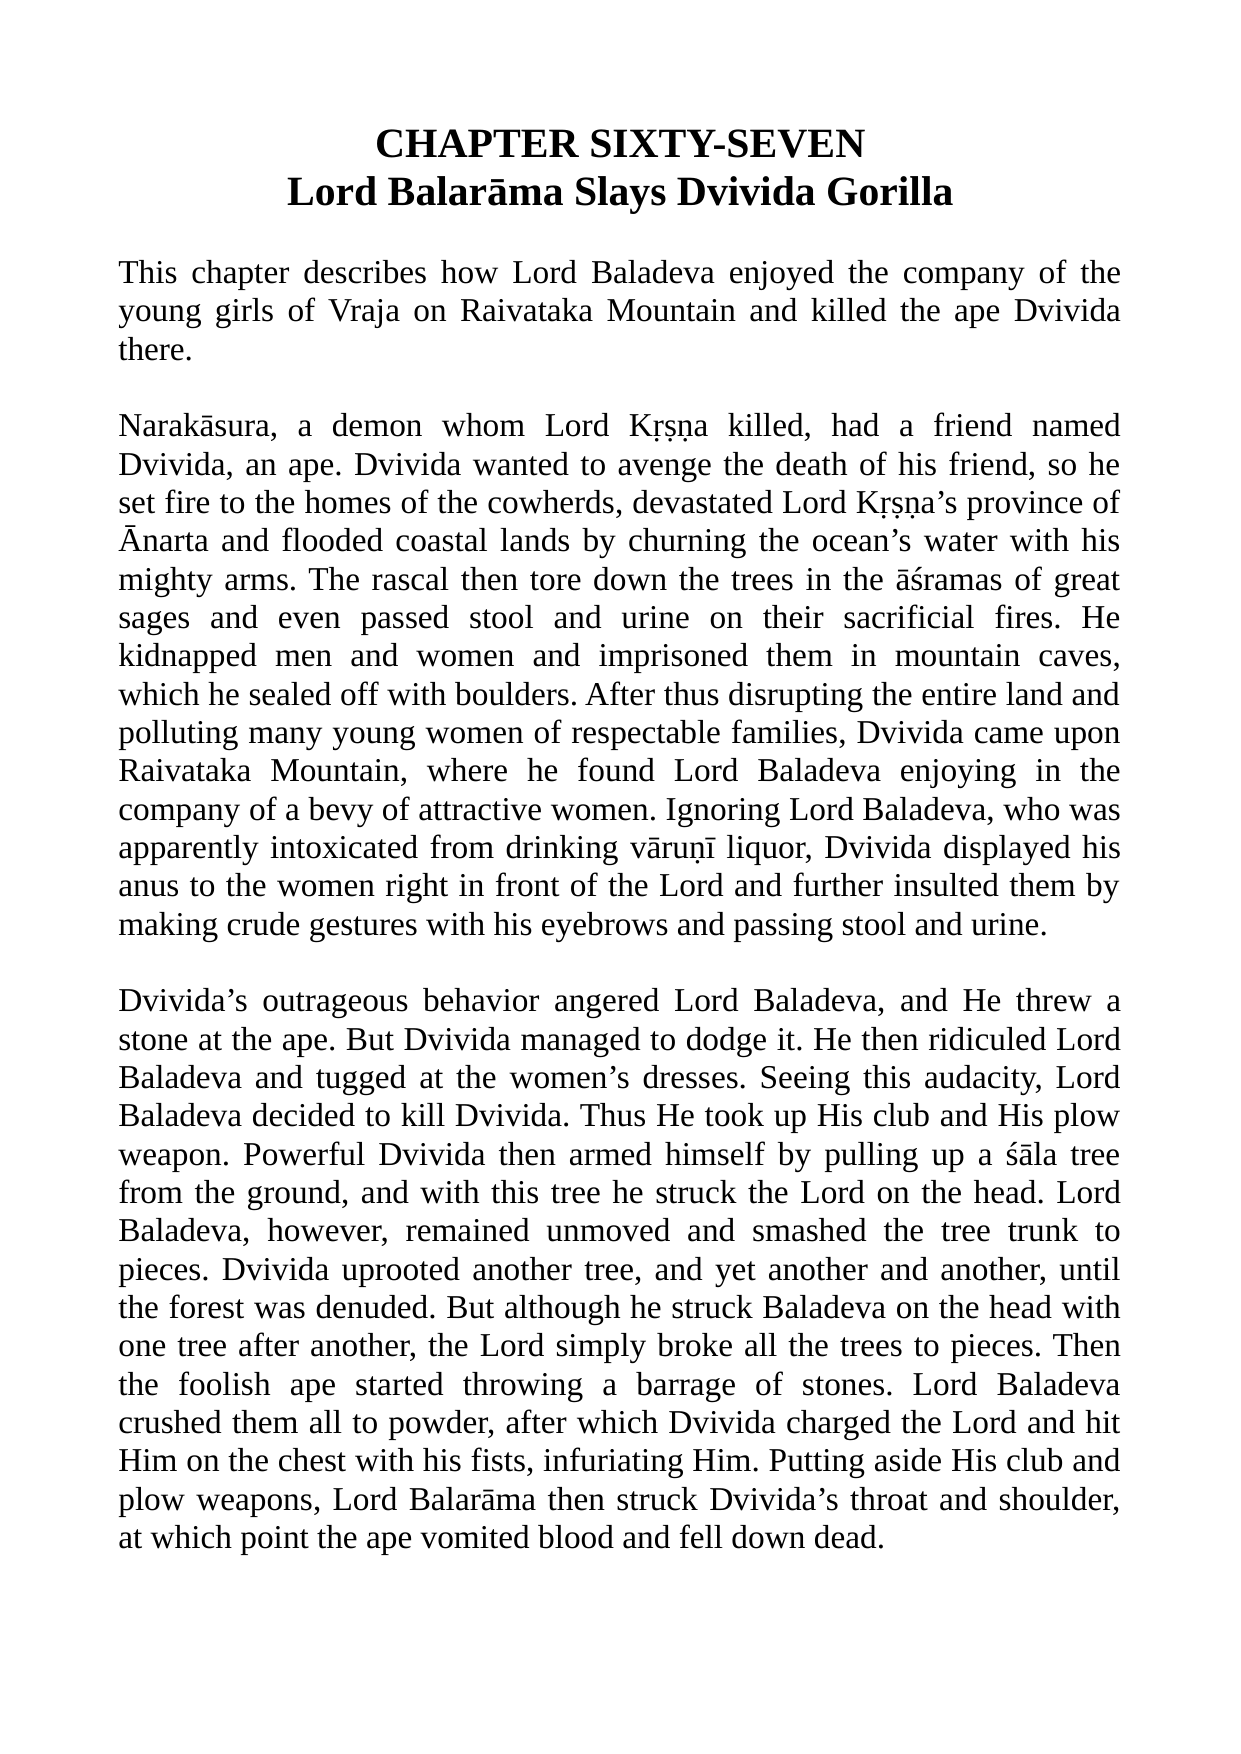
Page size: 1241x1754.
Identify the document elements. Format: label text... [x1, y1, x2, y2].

text Lord Balarāma Slays Dvivida Gorilla [118, 166, 1122, 214]
text Dvivida’s outrageous behavior angered Lord Baladeva, and He threw a stone at the ape. But Dvivida managed to dodge it. He then ridiculed Lord Baladeva and tugged at the women’s dresses. Seeing this audacity, Lord Baladeva decided to kill Dvivida. Thus He took up His club and His plow weapon. Powerful Dvivida then armed himself by pulling up a śāla tree from the ground, and with this tree he struck the Lord on the head. Lord Baladeva, however, remained unmoved and smashed the tree trunk to pieces. Dvivida uprooted another tree, and yet another and another, until the forest was denuded. But although he struck Baladeva on the head with one tree after another, the Lord simply broke all the trees to pieces. Then the foolish ape started throwing a barrage of stones. Lord Baladeva crushed them all to powder, after which Dvivida charged the Lord and hit Him on the chest with his fists, infuriating Him. Putting aside His club and plow weapons, Lord Balarāma then struck Dvivida’s throat and shoulder, at which point the ape vomited blood and fell down dead. [118, 981, 1122, 1556]
text CHAPTER SIXTY-SEVEN [118, 118, 1122, 166]
text This chapter describes how Lord Baladeva enjoyed the company of the young girls of Vraja on Raivataka Mountain and killed the ape Dvivida there. [118, 252, 1122, 367]
text Narakāsura, a demon whom Lord Kṛṣṇa killed, had a friend named Dvivida, an ape. Dvivida wanted to avenge the death of his friend, so he set fire to the homes of the cowherds, devastated Lord Kṛṣṇa’s province of Ānarta and flooded coastal lands by churning the ocean’s water with his mighty arms. The rascal then tore down the trees in the āśramas of great sages and even passed stool and urine on their sacrificial fires. He kidnapped men and women and imprisoned them in mountain caves, which he sealed off with boulders. After thus disrupting the entire land and polluting many young women of respectable families, Dvivida came upon Raivataka Mountain, where he found Lord Baladeva enjoying in the company of a bevy of attractive women. Ignoring Lord Baladeva, who was apparently intoxicated from drinking vāruṇī liquor, Dvivida displayed his anus to the women right in front of the Lord and further insulted them by making crude gestures with his eyebrows and passing stool and urine. [118, 406, 1122, 942]
